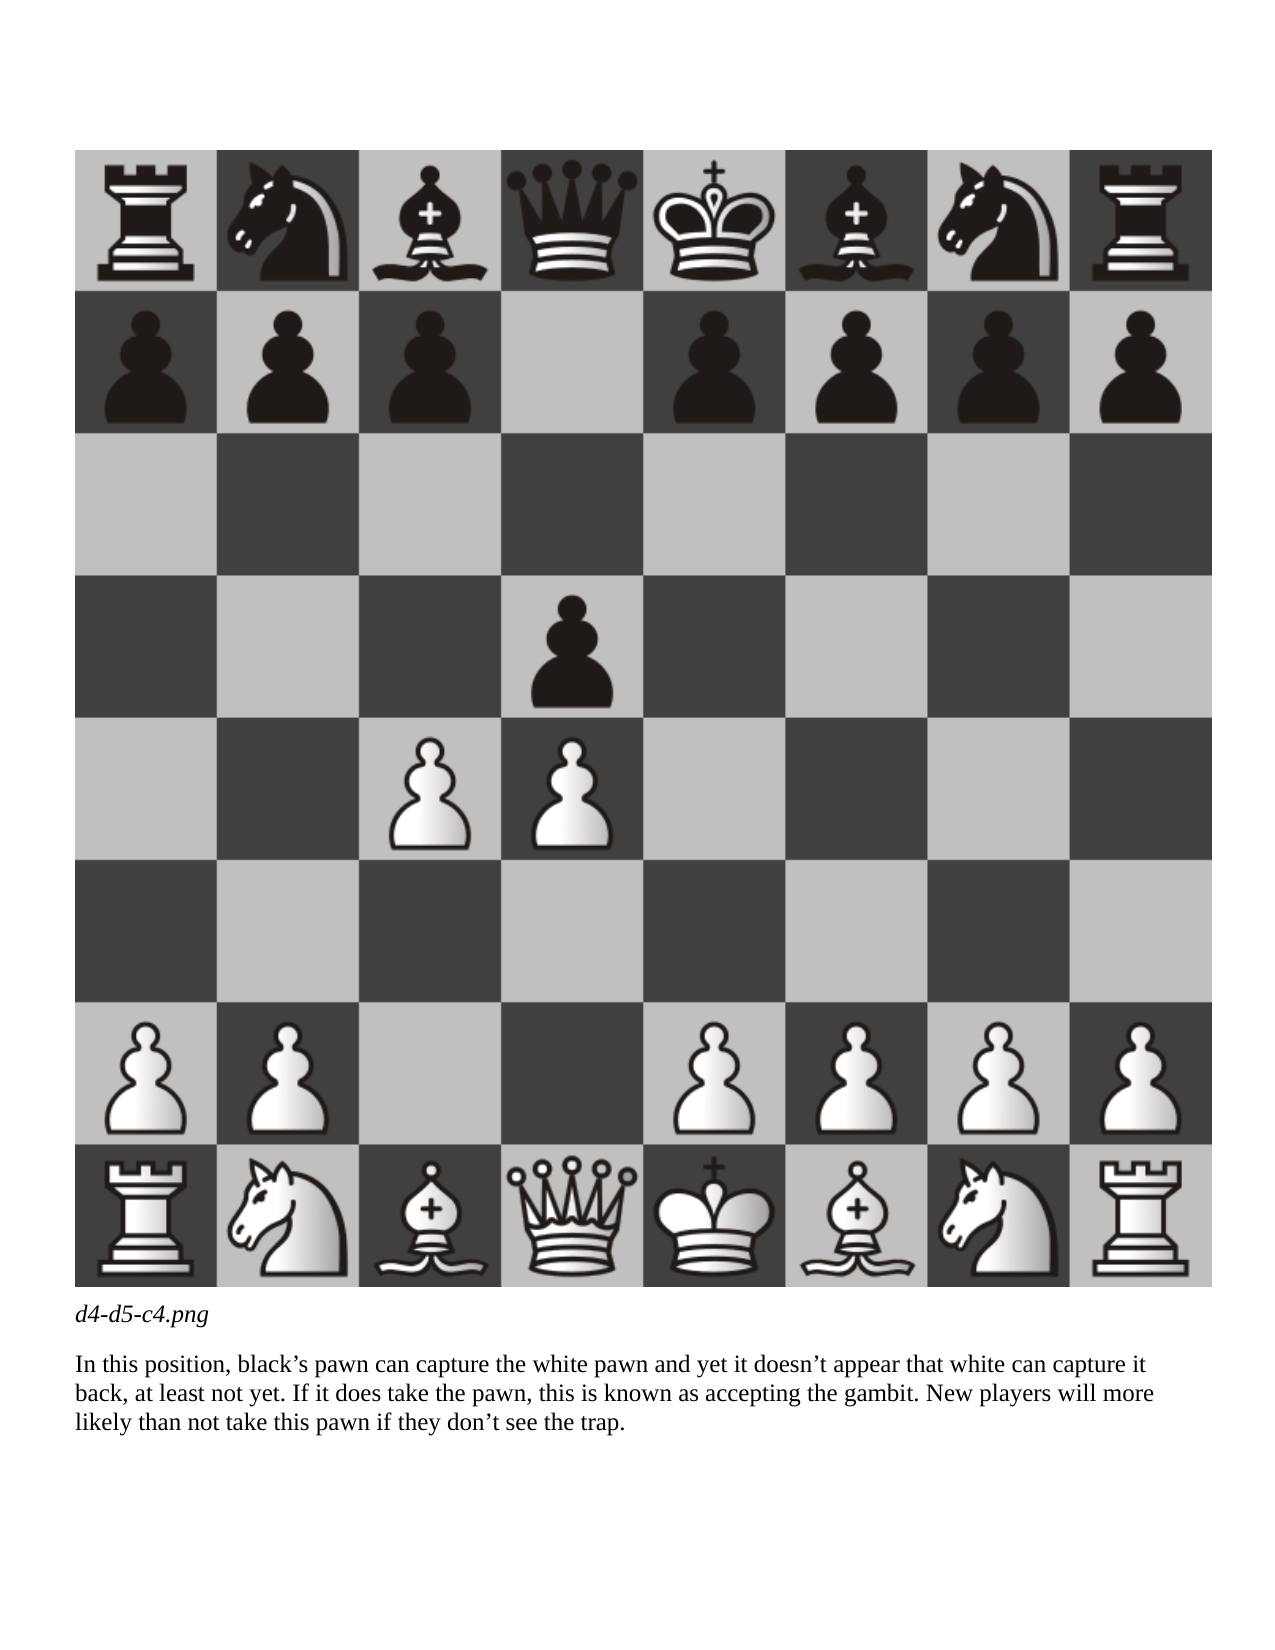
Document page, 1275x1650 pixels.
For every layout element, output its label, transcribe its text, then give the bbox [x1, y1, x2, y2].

text In this position, black’s pawn can capture the white pawn and yet it doesn’t appear that white can capture it back, at least not yet. If it does take the pawn, this is known as accepting the gambit. New players will more likely than not take this pawn if they don’t see the trap. [75, 1349, 1200, 1436]
text d4-d5-c4.png [75, 1299, 1200, 1328]
picture [75, 150, 1212, 1287]
